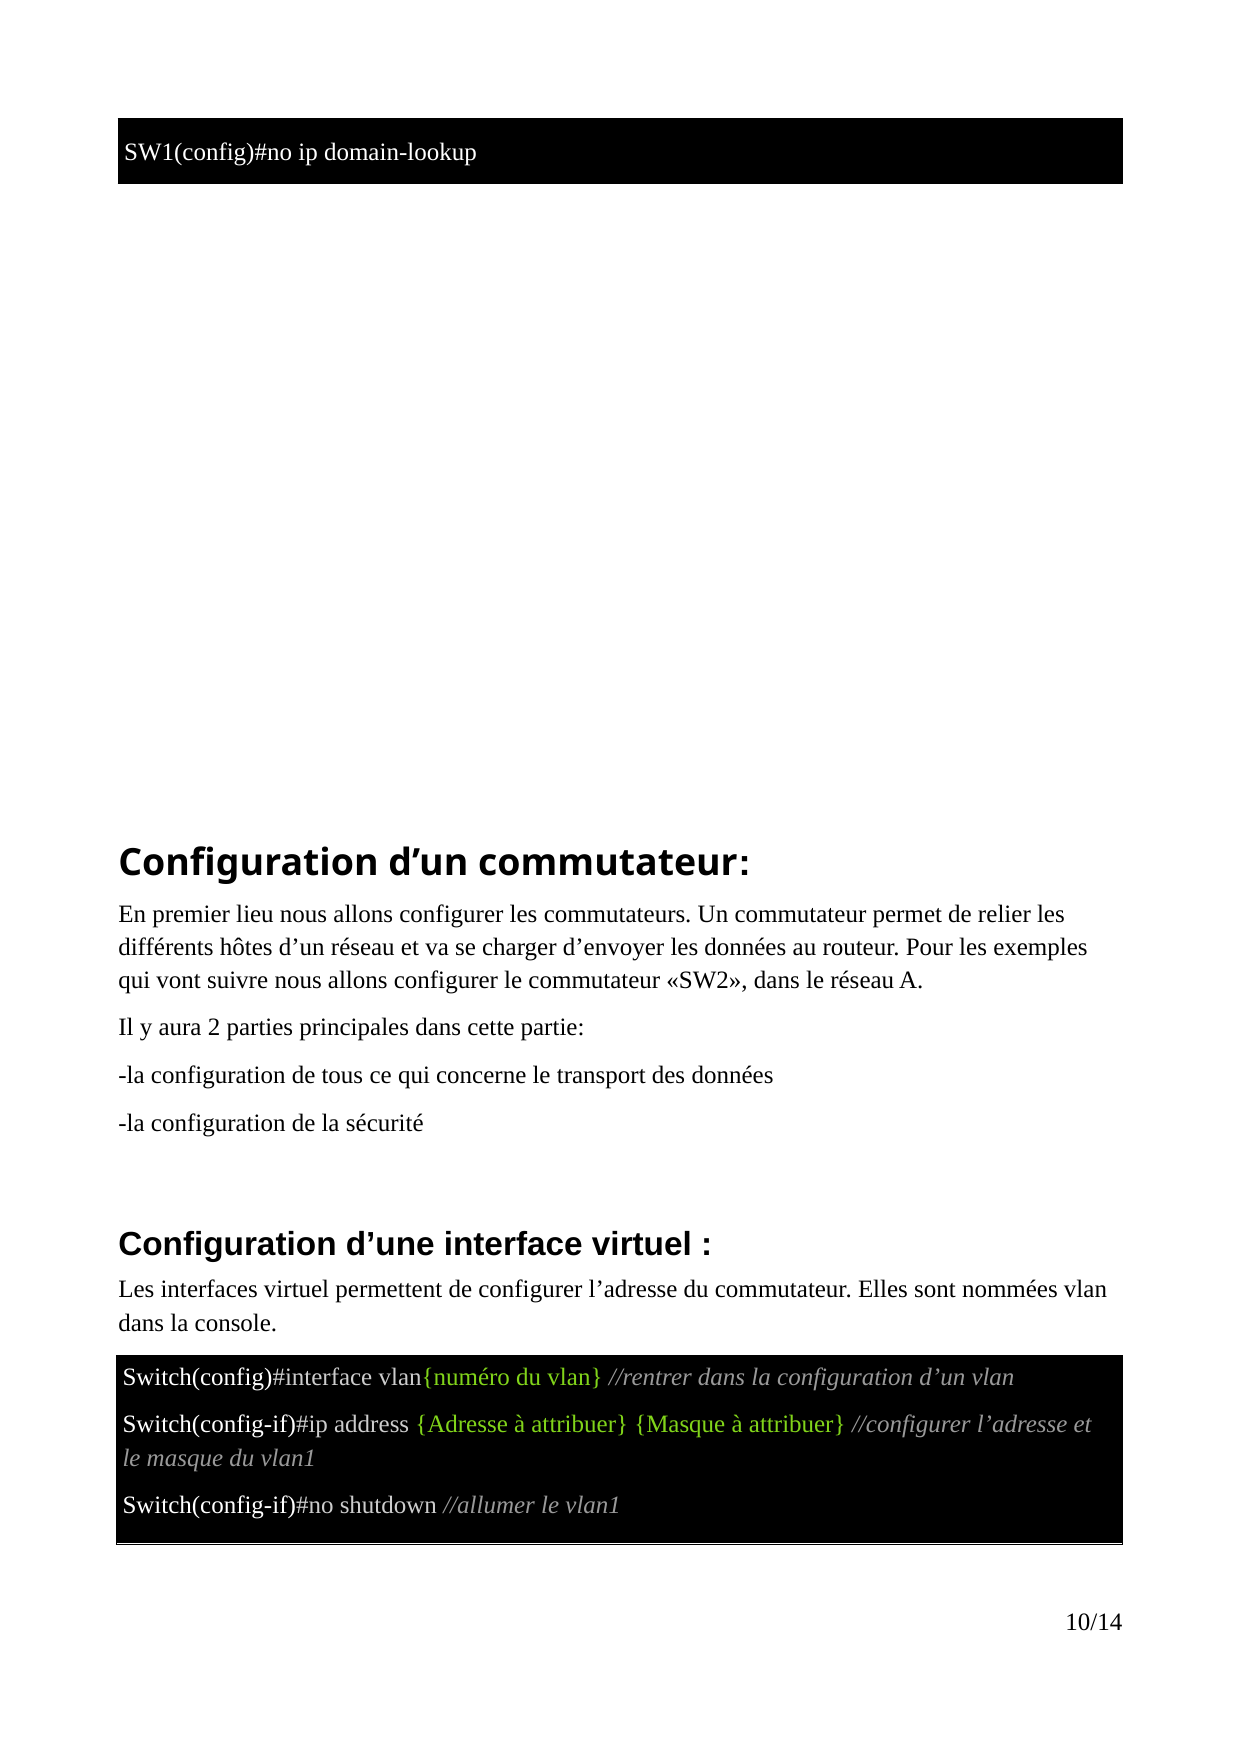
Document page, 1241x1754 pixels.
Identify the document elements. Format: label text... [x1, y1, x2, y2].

text En premier lieu nous allons configurer les commutateurs. Un commutateur permet de relier les différents hôtes d’un réseau et va se charger d’envoyer les données au routeur. Pour les exemples qui vont suivre nous allons configurer le commutateur «SW2», dans le réseau A. [118, 899, 1122, 993]
subtitle Configuration d’une interface virtuel : [118, 1224, 1122, 1262]
text -la configuration de tous ce qui concerne le transport des données [118, 1060, 1122, 1089]
text -la configuration de la sécurité [118, 1108, 1122, 1136]
text Les interfaces virtuel permettent de configurer l’adresse du commutateur. Elles sont nommées vlan dans la console. [118, 1274, 1122, 1336]
table_header SW1(config)#no ip domain-lookup [119, 119, 1122, 183]
text Il y aura 2 parties principales dans cette partie: [118, 1012, 1122, 1041]
table_header Switch(config)#interface vlan{numéro du vlan} //rentrer dans la configuration d’un vlan Switch(config-if)#ip address {Adresse à attribuer} {Masque à attribuer} //configurer l’adresse et le masque du vlan1 Switch(config-if)#no shutdown //allumer le vlan1 [117, 1356, 1122, 1543]
subtitle Configuration d’un commutateur: [118, 835, 1122, 886]
